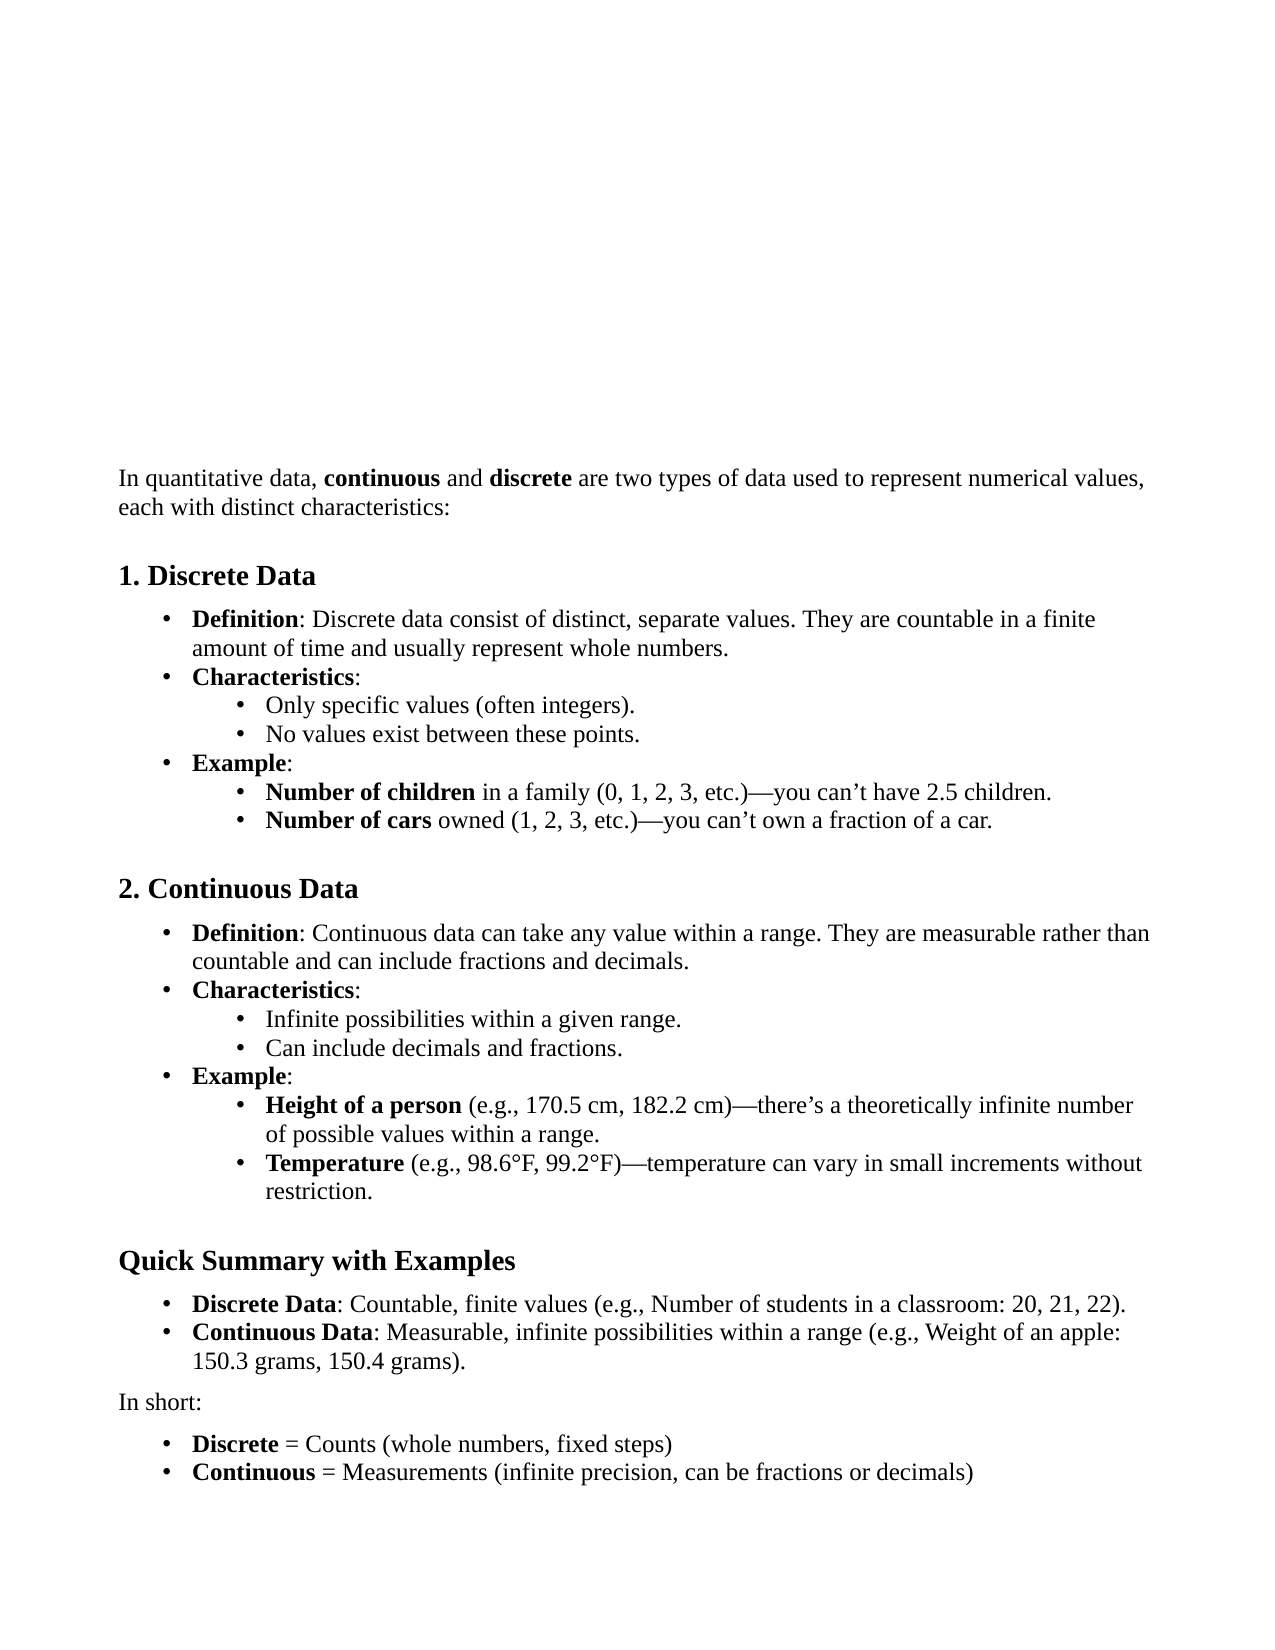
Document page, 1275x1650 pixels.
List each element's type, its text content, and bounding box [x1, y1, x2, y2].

list Only specific values (often integers). [236, 690, 1157, 719]
list Number of cars owned (1, 2, 3, etc.)—you can’t own a fraction of a car. [236, 805, 1157, 834]
list Discrete Data: Countable, finite values (e.g., Number of students in a classroom: 20, 21, 22). [162, 1289, 1157, 1317]
text In short: [118, 1387, 1157, 1416]
list Definition: Discrete data consist of distinct, separate values. They are countable in a finite amount of time and usually represent whole numbers. [162, 604, 1157, 662]
subtitle 2. Continuous Data [118, 872, 1157, 905]
list Definition: Continuous data can take any value within a range. They are measurable rather than countable and can include fractions and decimals. [162, 918, 1157, 975]
list Example: [162, 1061, 1157, 1090]
list Can include decimals and fractions. [236, 1033, 1157, 1061]
list No values exist between these points. [236, 719, 1157, 748]
list Example: [162, 748, 1157, 777]
subtitle Quick Summary with Examples [118, 1243, 1157, 1276]
subtitle 1. Discrete Data [118, 558, 1157, 592]
list Temperature (e.g., 98.6°F, 99.2°F)—temperature can vary in small increments without restriction. [236, 1148, 1157, 1205]
list Continuous = Measurements (infinite precision, can be fractions or decimals) [162, 1457, 1157, 1486]
list Number of children in a family (0, 1, 2, 3, etc.)—you can’t have 2.5 children. [236, 777, 1157, 805]
list Discrete = Counts (whole numbers, fixed steps) [162, 1429, 1157, 1457]
list Infinite possibilities within a given range. [236, 1004, 1157, 1033]
list Continuous Data: Measurable, infinite possibilities within a range (e.g., Weight of an apple: 150.3 grams, 150.4 grams). [162, 1317, 1157, 1375]
list Height of a person (e.g., 170.5 cm, 182.2 cm)—there’s a theoretically infinite number of possible values within a range. [236, 1090, 1157, 1148]
list Characteristics: [162, 975, 1157, 1004]
text In quantitative data, continuous and discrete are two types of data used to represent numerical values, each with distinct characteristics: [118, 463, 1157, 521]
list Characteristics: [162, 662, 1157, 690]
